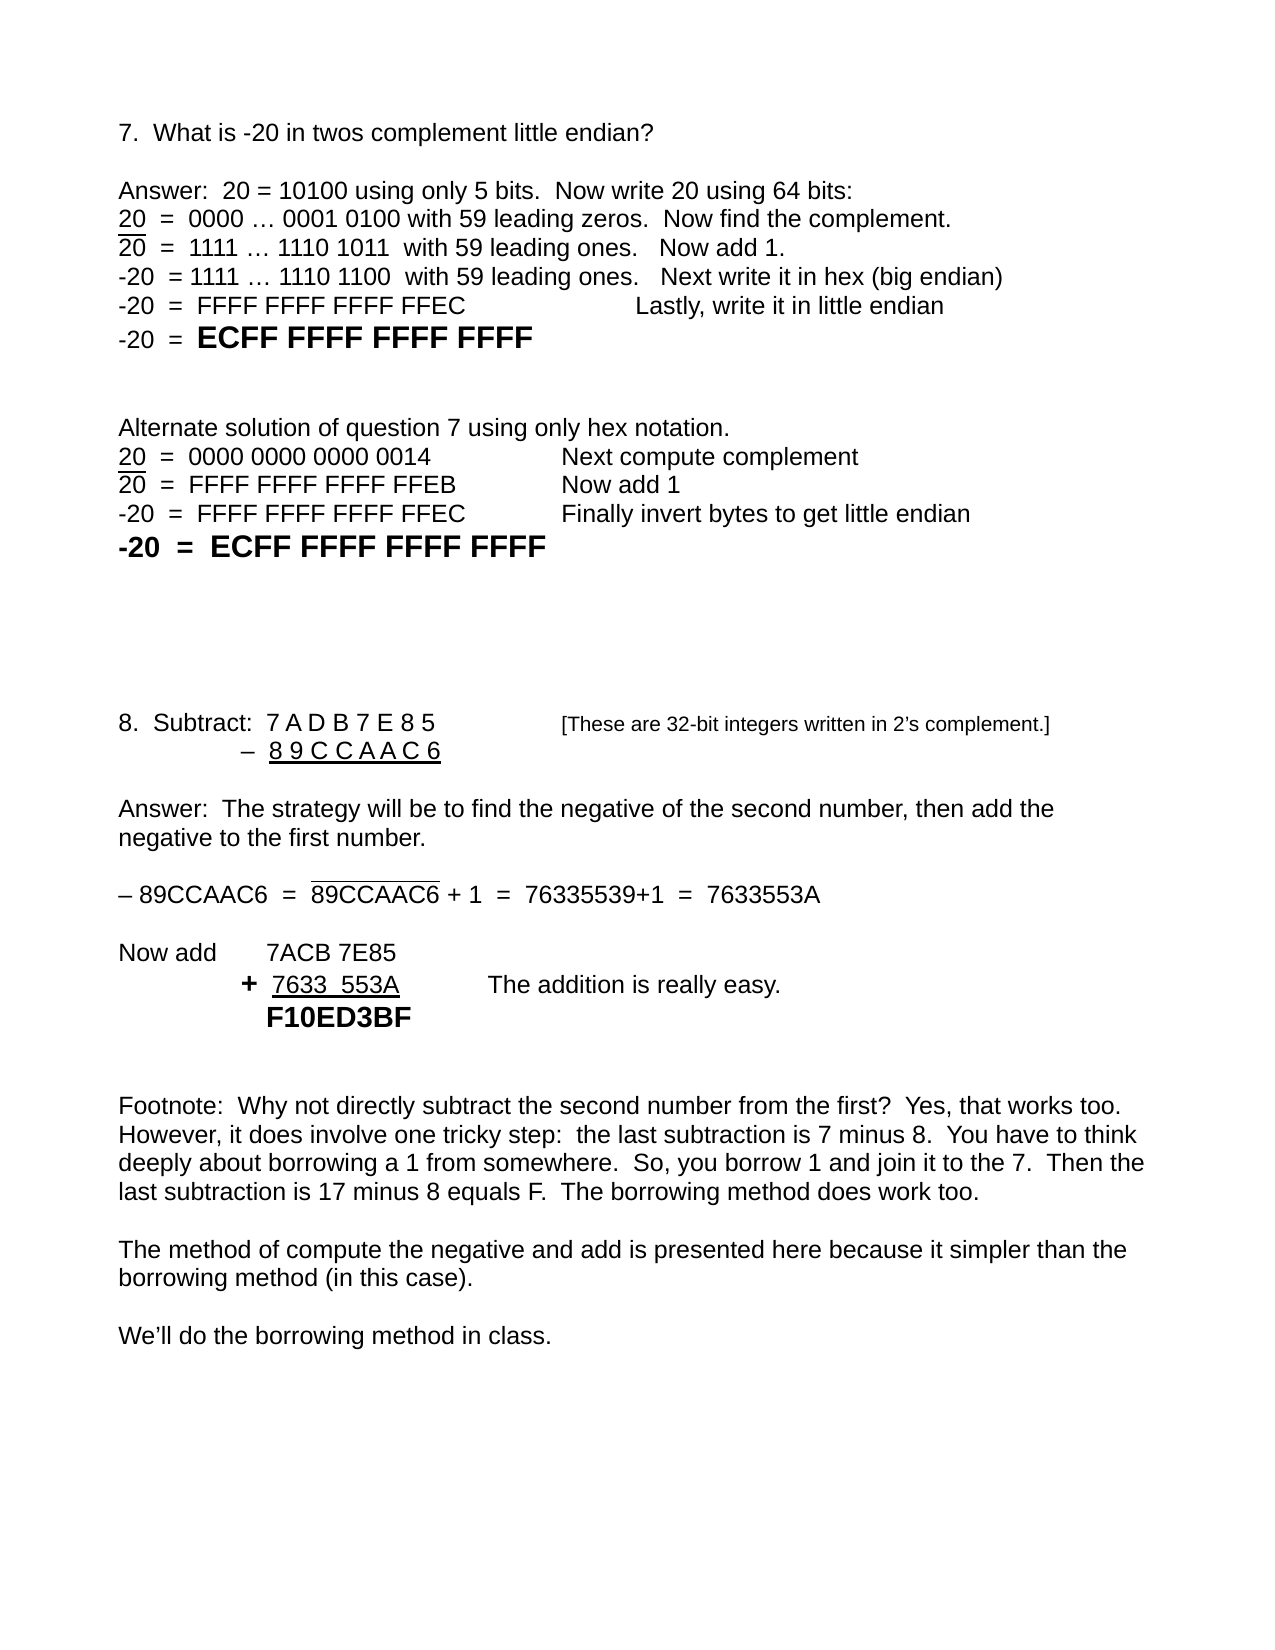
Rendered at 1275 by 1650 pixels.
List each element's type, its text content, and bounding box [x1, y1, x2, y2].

text The method of compute the negative and add is presented here because it simpler than the borrowing method (in this case). [118, 1234, 1157, 1292]
text -20 = ECFF FFFF FFFF FFFF [118, 528, 1157, 564]
text -20 = 1111 … 1110 1100 with 59 leading ones. Next write it in hex (big endian) [118, 262, 1157, 291]
text 20 = 0000 … 0001 0100 with 59 leading zeros. Now find the complement. [118, 204, 1157, 233]
text -20 = FFFF FFFF FFFF FFEC Finally invert bytes to get little endian [118, 499, 1157, 528]
text + 7633 553A The addition is really easy. [118, 966, 1157, 1000]
text 8. Subtract: 7 A D B 7 E 8 5 [These are 32-bit integers written in 2’s complement.] [118, 707, 1157, 736]
text -20 = FFFF FFFF FFFF FFEC Lastly, write it in little endian [118, 291, 1157, 319]
text Alternate solution of question 7 using only hex notation. [118, 413, 1157, 442]
text Footnote: Why not directly subtract the second number from the first? Yes, that works too. However, it does involve one tricky step: the last subtraction is 7 minus 8. You have to think deeply about borrowing a 1 from somewhere. So, you borrow 1 and join it to the 7. Then the last subtraction is 17 minus 8 equals F. The borrowing method does work too. [118, 1091, 1157, 1206]
text Answer: The strategy will be to find the negative of the second number, then add the negative to the first number. [118, 794, 1157, 851]
text Now add 7ACB 7E85 [118, 937, 1157, 966]
text F10ED3BF [118, 1000, 1157, 1033]
text – 89CCAAC6 = 89CCAAC6 + 1 = 76335539+1 = 7633553A [118, 880, 1157, 909]
text 20 = 1111 … 1110 1011 with 59 leading ones. Now add 1. [118, 233, 1157, 262]
text We’ll do the borrowing method in class. [118, 1321, 1157, 1349]
text -20 = ECFF FFFF FFFF FFFF [118, 319, 1157, 355]
text 20 = FFFF FFFF FFFF FFEB Now add 1 [118, 470, 1157, 499]
text Answer: 20 = 10100 using only 5 bits. Now write 20 using 64 bits: [118, 176, 1157, 204]
text 20 = 0000 0000 0000 0014 Next compute complement [118, 442, 1157, 470]
text – 8 9 C C A A C 6 [118, 736, 1157, 765]
text 7. What is -20 in twos complement little endian? [118, 118, 1157, 147]
